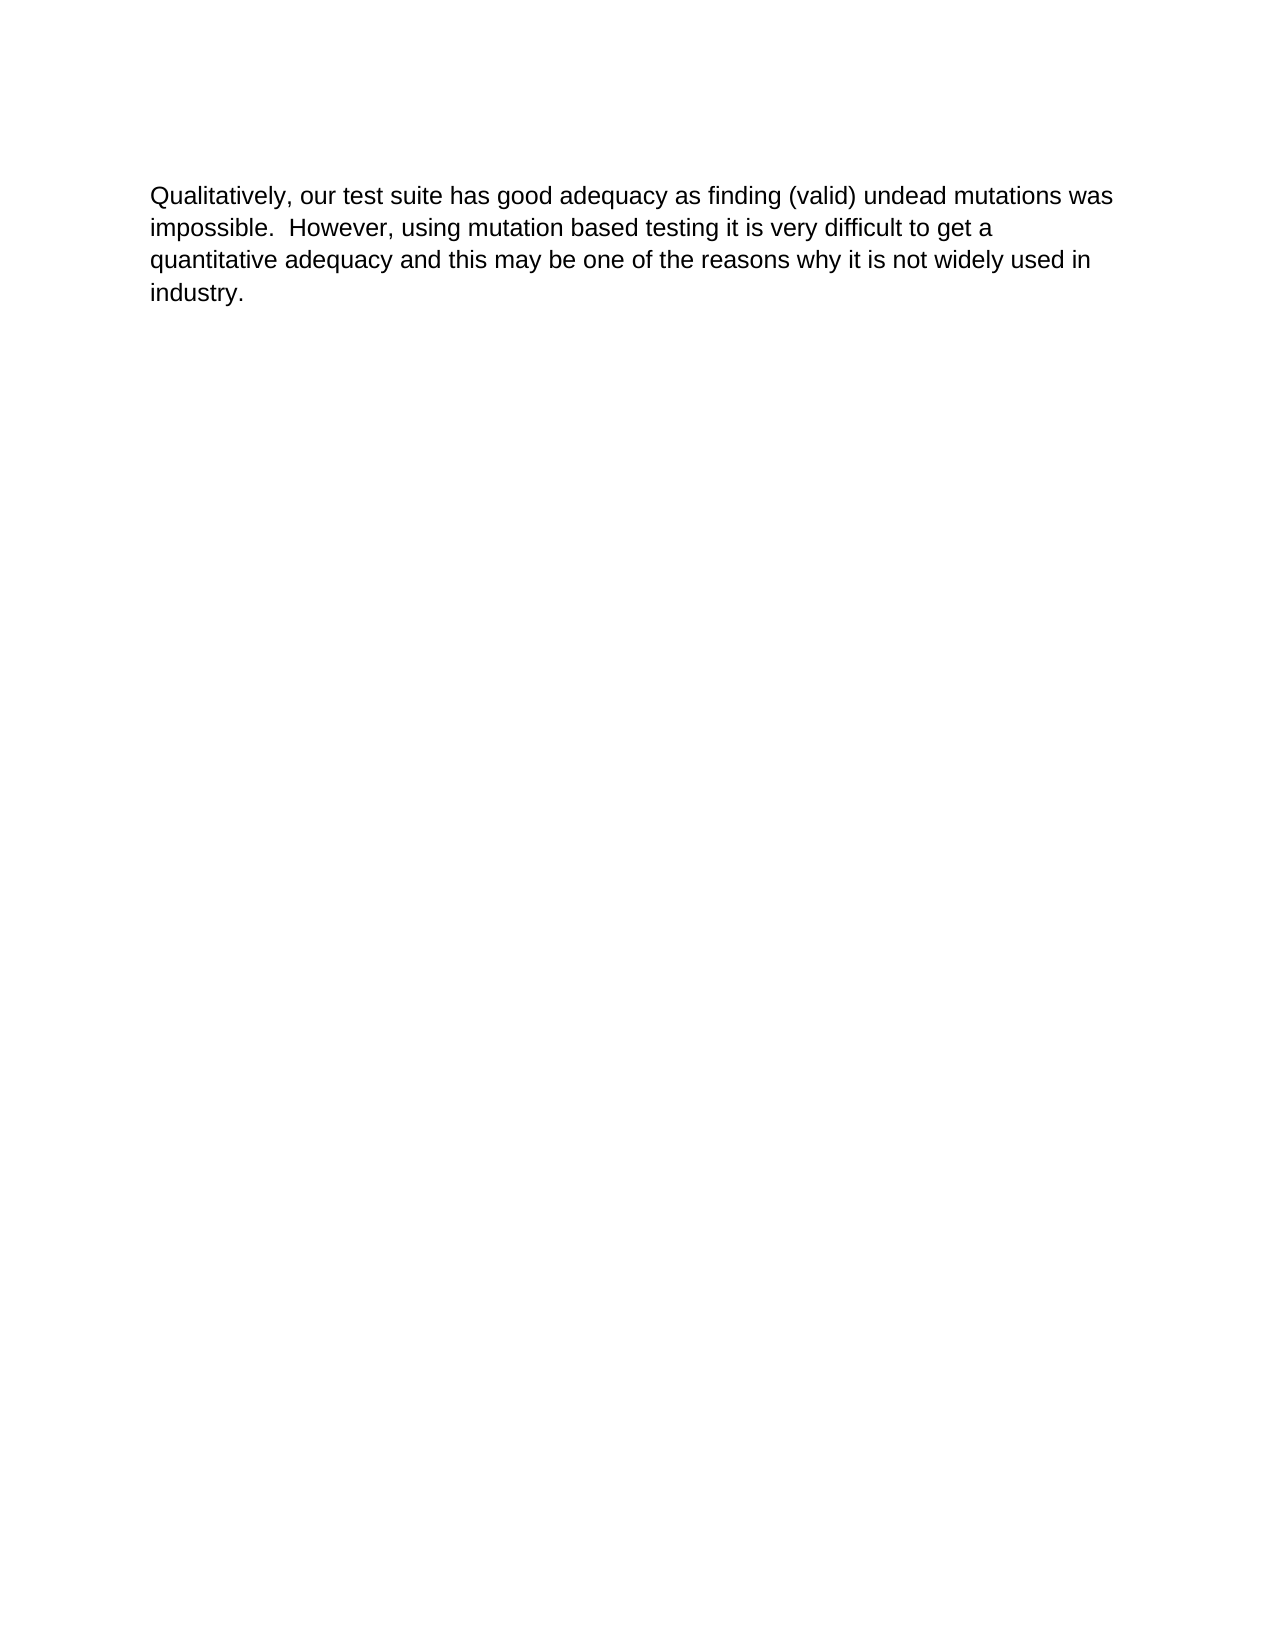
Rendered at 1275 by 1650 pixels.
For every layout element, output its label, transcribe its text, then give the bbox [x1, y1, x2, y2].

text Qualitatively, our test suite has good adequacy as finding (valid) undead mutations was impossible. However, using mutation based testing it is very difficult to get a quantitative adequacy and this may be one of the reasons why it is not widely used in industry. [150, 182, 1125, 306]
